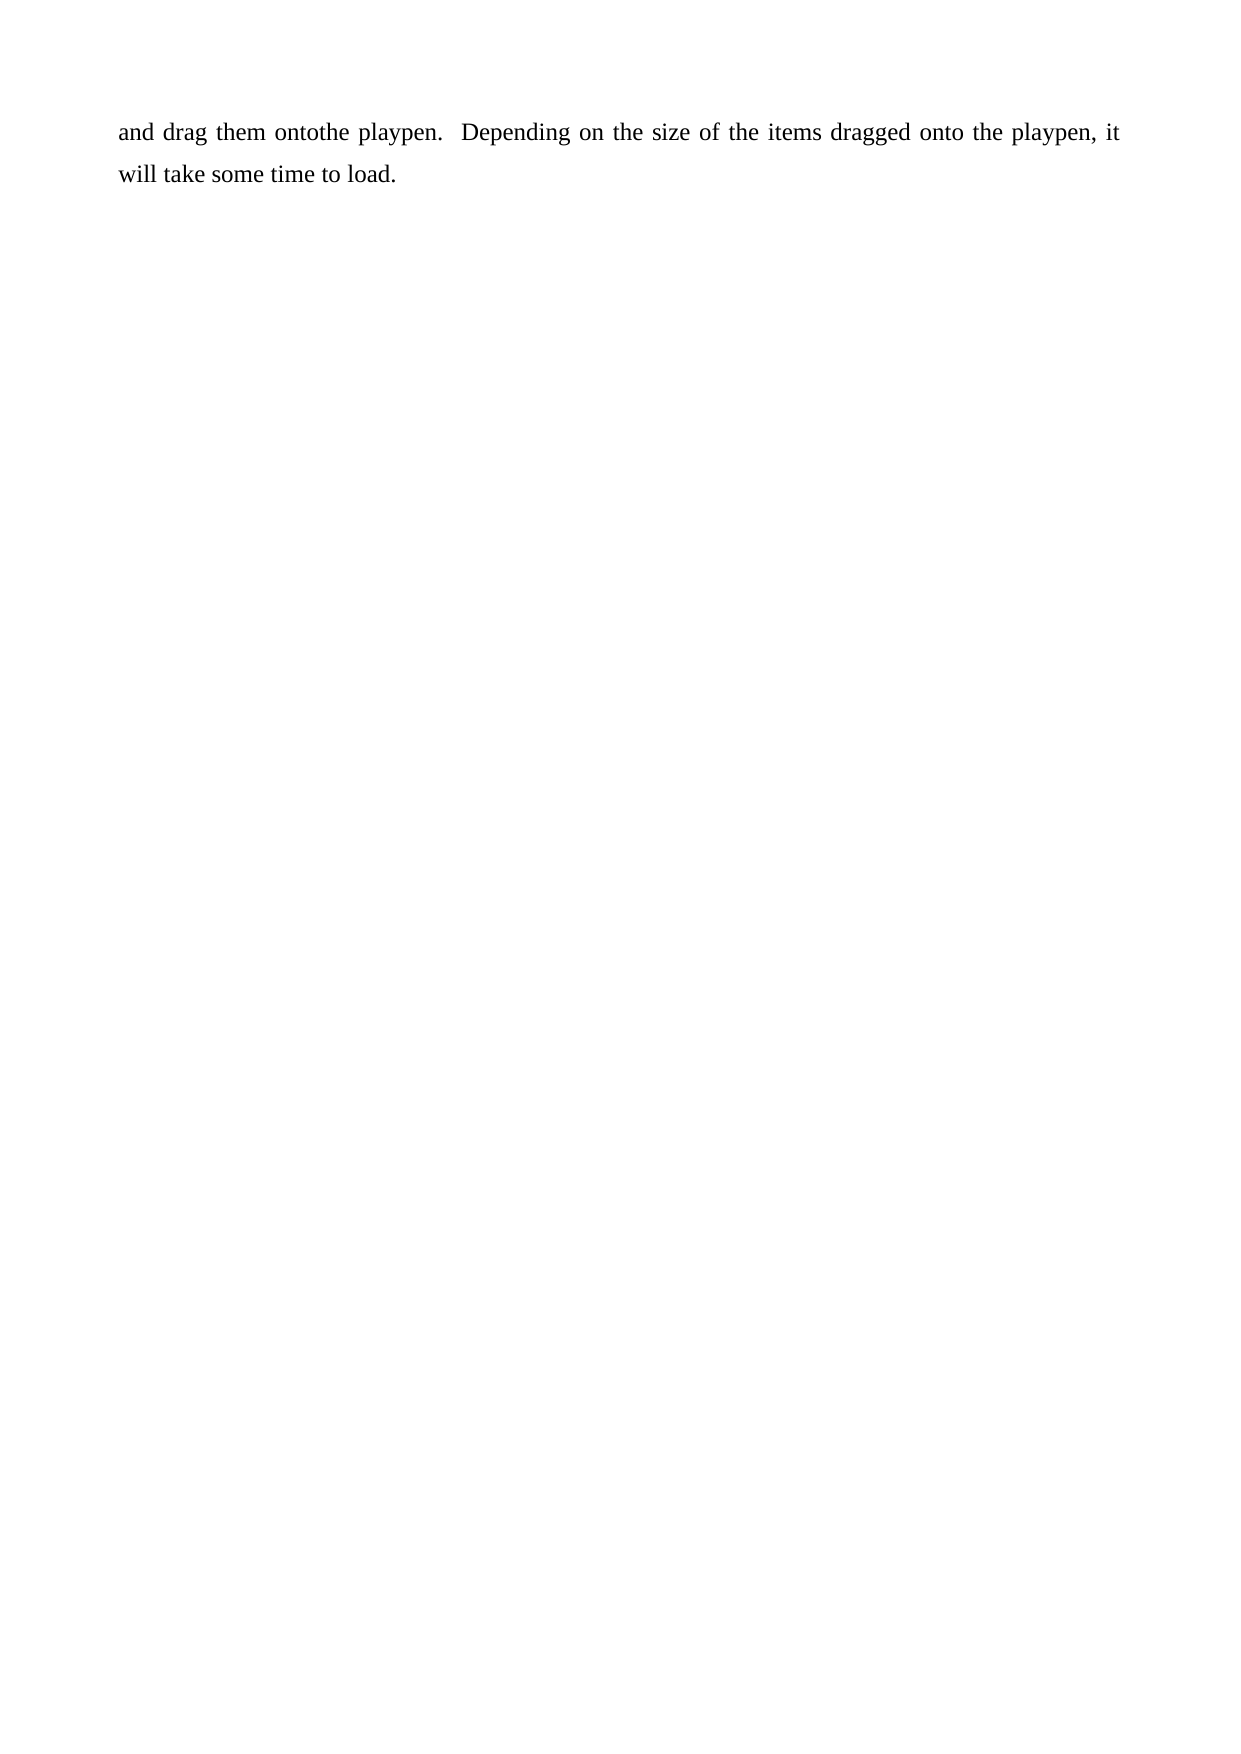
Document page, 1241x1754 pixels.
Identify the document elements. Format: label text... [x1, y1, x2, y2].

text and drag them ontothe playpen. Depending on the size of the items dragged onto the playpen, it will take some time to load. [118, 118, 1122, 188]
